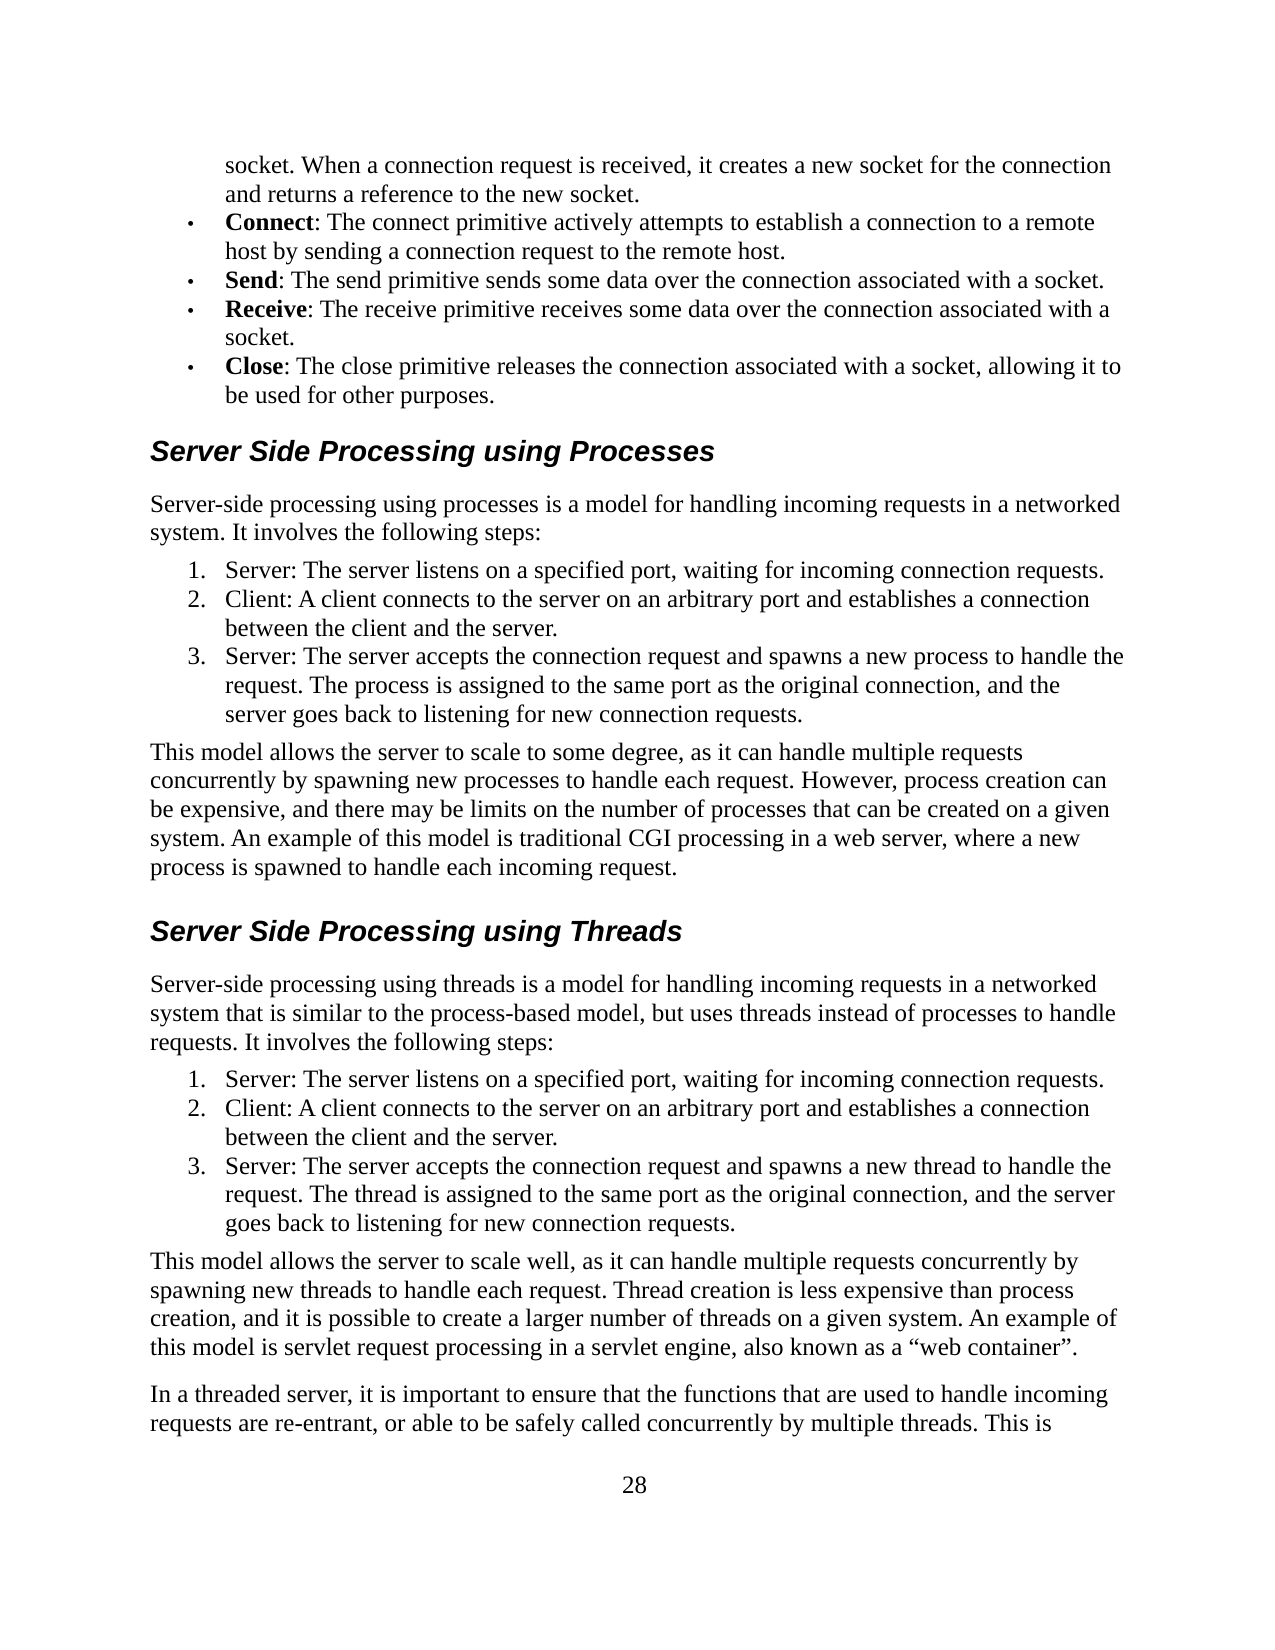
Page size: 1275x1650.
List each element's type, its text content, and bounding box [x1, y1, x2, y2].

subtitle Server Side Processing using Threads [150, 914, 1125, 948]
list Client: A client connects to the server on an arbitrary port and establishes a connection between the client and the server. [187, 584, 1125, 641]
subtitle Server Side Processing using Processes [150, 434, 1125, 467]
list Server: The server listens on a specified port, waiting for incoming connection requests. [187, 555, 1125, 584]
list socket. When a connection request is received, it creates a new socket for the connection and returns a reference to the new socket. [187, 150, 1125, 207]
text In a threaded server, it is important to ensure that the functions that are used to handle incoming requests are re-entrant, or able to be safely called concurrently by multiple threads. This is [150, 1379, 1125, 1436]
list Server: The server listens on a specified port, waiting for incoming connection requests. [187, 1064, 1125, 1093]
text Server-side processing using processes is a model for handling incoming requests in a networked system. It involves the following steps: [150, 489, 1125, 546]
text This model allows the server to scale to some degree, as it can handle multiple requests concurrently by spawning new processes to handle each request. However, process creation can be expensive, and there may be limits on the number of processes that can be created on a given system. An example of this model is traditional CGI processing in a web server, where a new process is spawned to handle each incoming request. [150, 737, 1125, 880]
text Server-side processing using threads is a model for handling incoming requests in a networked system that is similar to the process-based model, but uses threads instead of processes to handle requests. It involves the following steps: [150, 969, 1125, 1056]
list Connect: The connect primitive actively attempts to establish a connection to a remote host by sending a connection request to the remote host. [187, 207, 1125, 265]
list Receive: The receive primitive receives some data over the connection associated with a socket. [187, 294, 1125, 351]
list Server: The server accepts the connection request and spawns a new thread to handle the request. The thread is assigned to the same port as the original connection, and the server goes back to listening for new connection requests. [187, 1151, 1125, 1237]
text This model allows the server to scale well, as it can handle multiple requests concurrently by spawning new threads to handle each request. Thread creation is less expensive than process creation, and it is possible to create a larger number of threads on a given system. An example of this model is servlet request processing in a servlet engine, also known as a “web container”. [150, 1246, 1125, 1361]
list Send: The send primitive sends some data over the connection associated with a socket. [187, 265, 1125, 294]
list Close: The close primitive releases the connection associated with a socket, allowing it to be used for other purposes. [187, 351, 1125, 409]
list Server: The server accepts the connection request and spawns a new process to handle the request. The process is assigned to the same port as the original connection, and the server goes back to listening for new connection requests. [187, 641, 1125, 728]
list Client: A client connects to the server on an arbitrary port and establishes a connection between the client and the server. [187, 1093, 1125, 1151]
